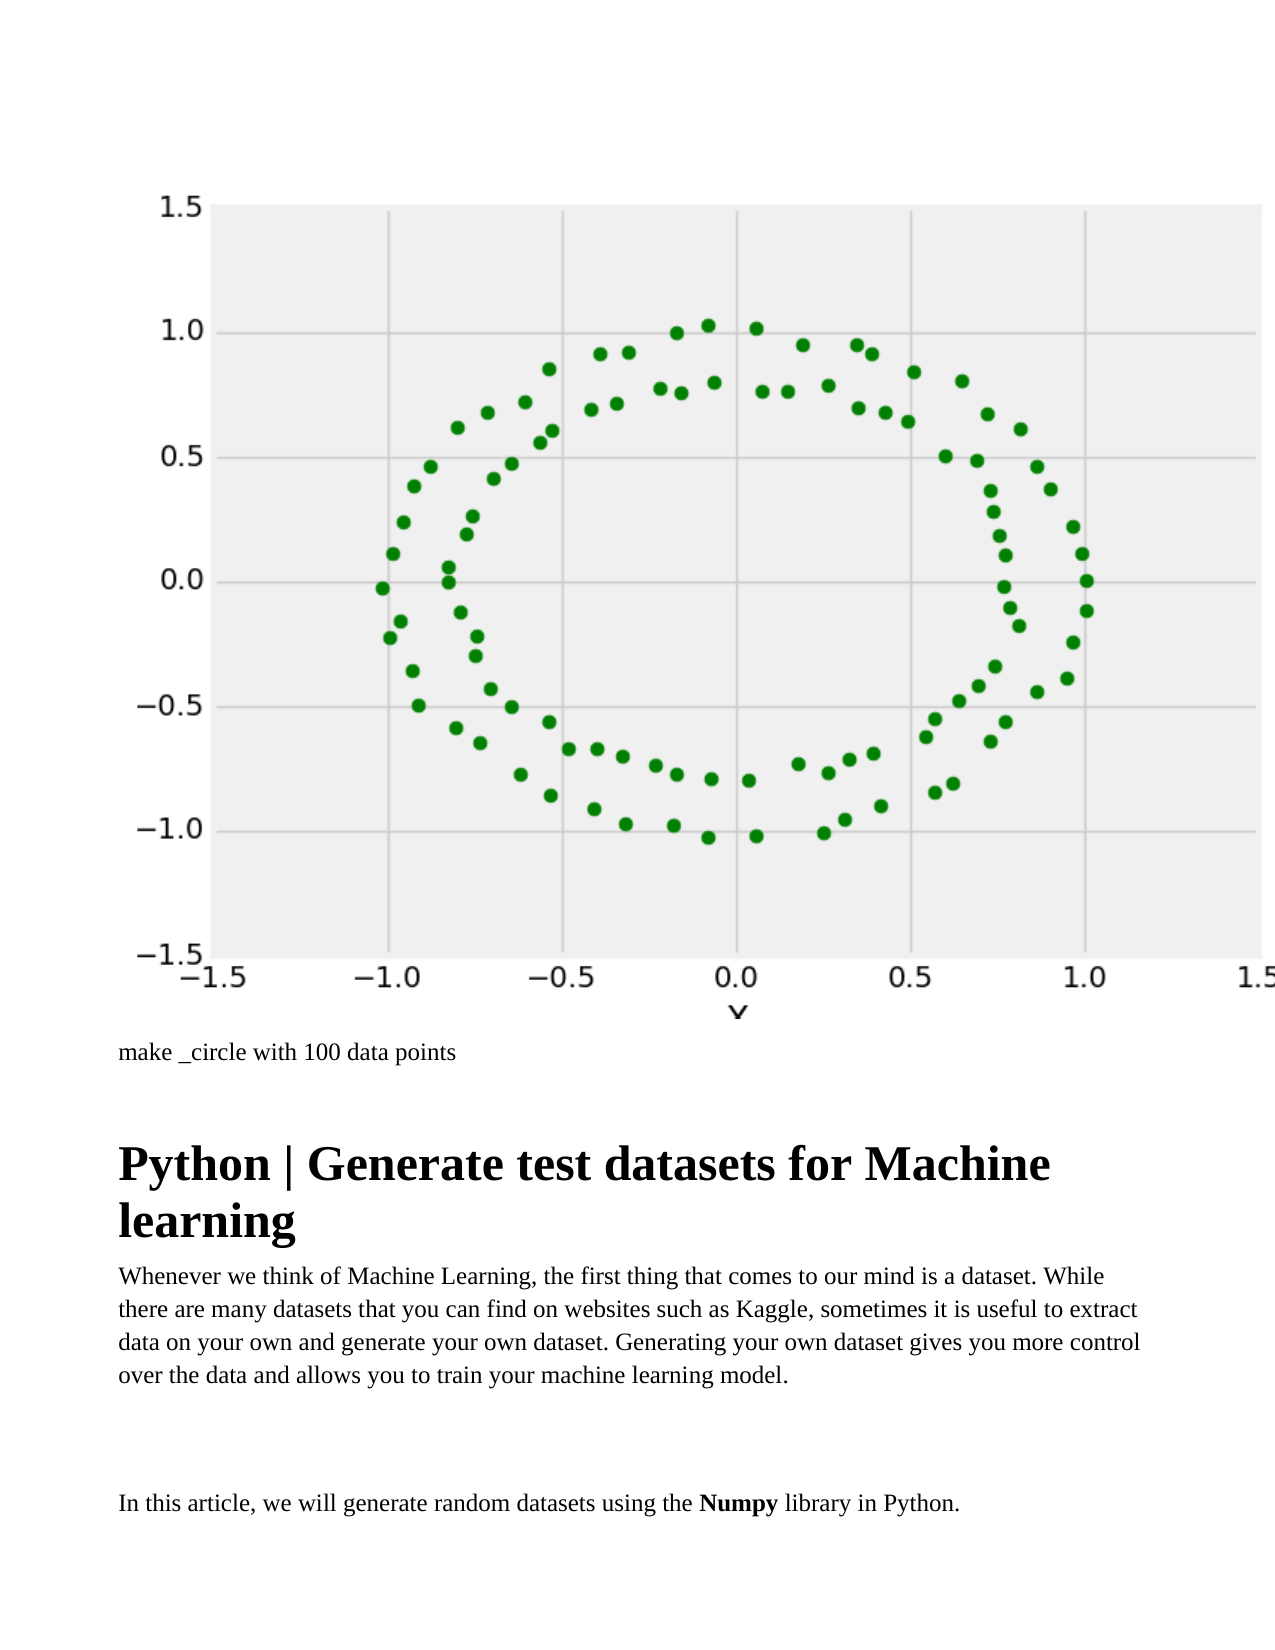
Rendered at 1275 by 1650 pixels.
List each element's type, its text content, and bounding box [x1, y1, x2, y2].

subtitle Python | Generate test datasets for Machine learning [118, 1133, 1157, 1248]
text Whenever we think of Machine Learning, the first thing that comes to our mind is a dataset. While there are many datasets that you can find on websites such as Kaggle, sometimes it is useful to extract data on your own and generate your own dataset. Generating your own dataset gives you more control over the data and allows you to train your machine learning model. [118, 1261, 1157, 1422]
picture [118, 118, 1275, 1019]
text In this article, we will generate random datasets using the Numpy library in Python. [118, 1488, 1157, 1517]
text make _circle with 100 data points [118, 1037, 1157, 1066]
